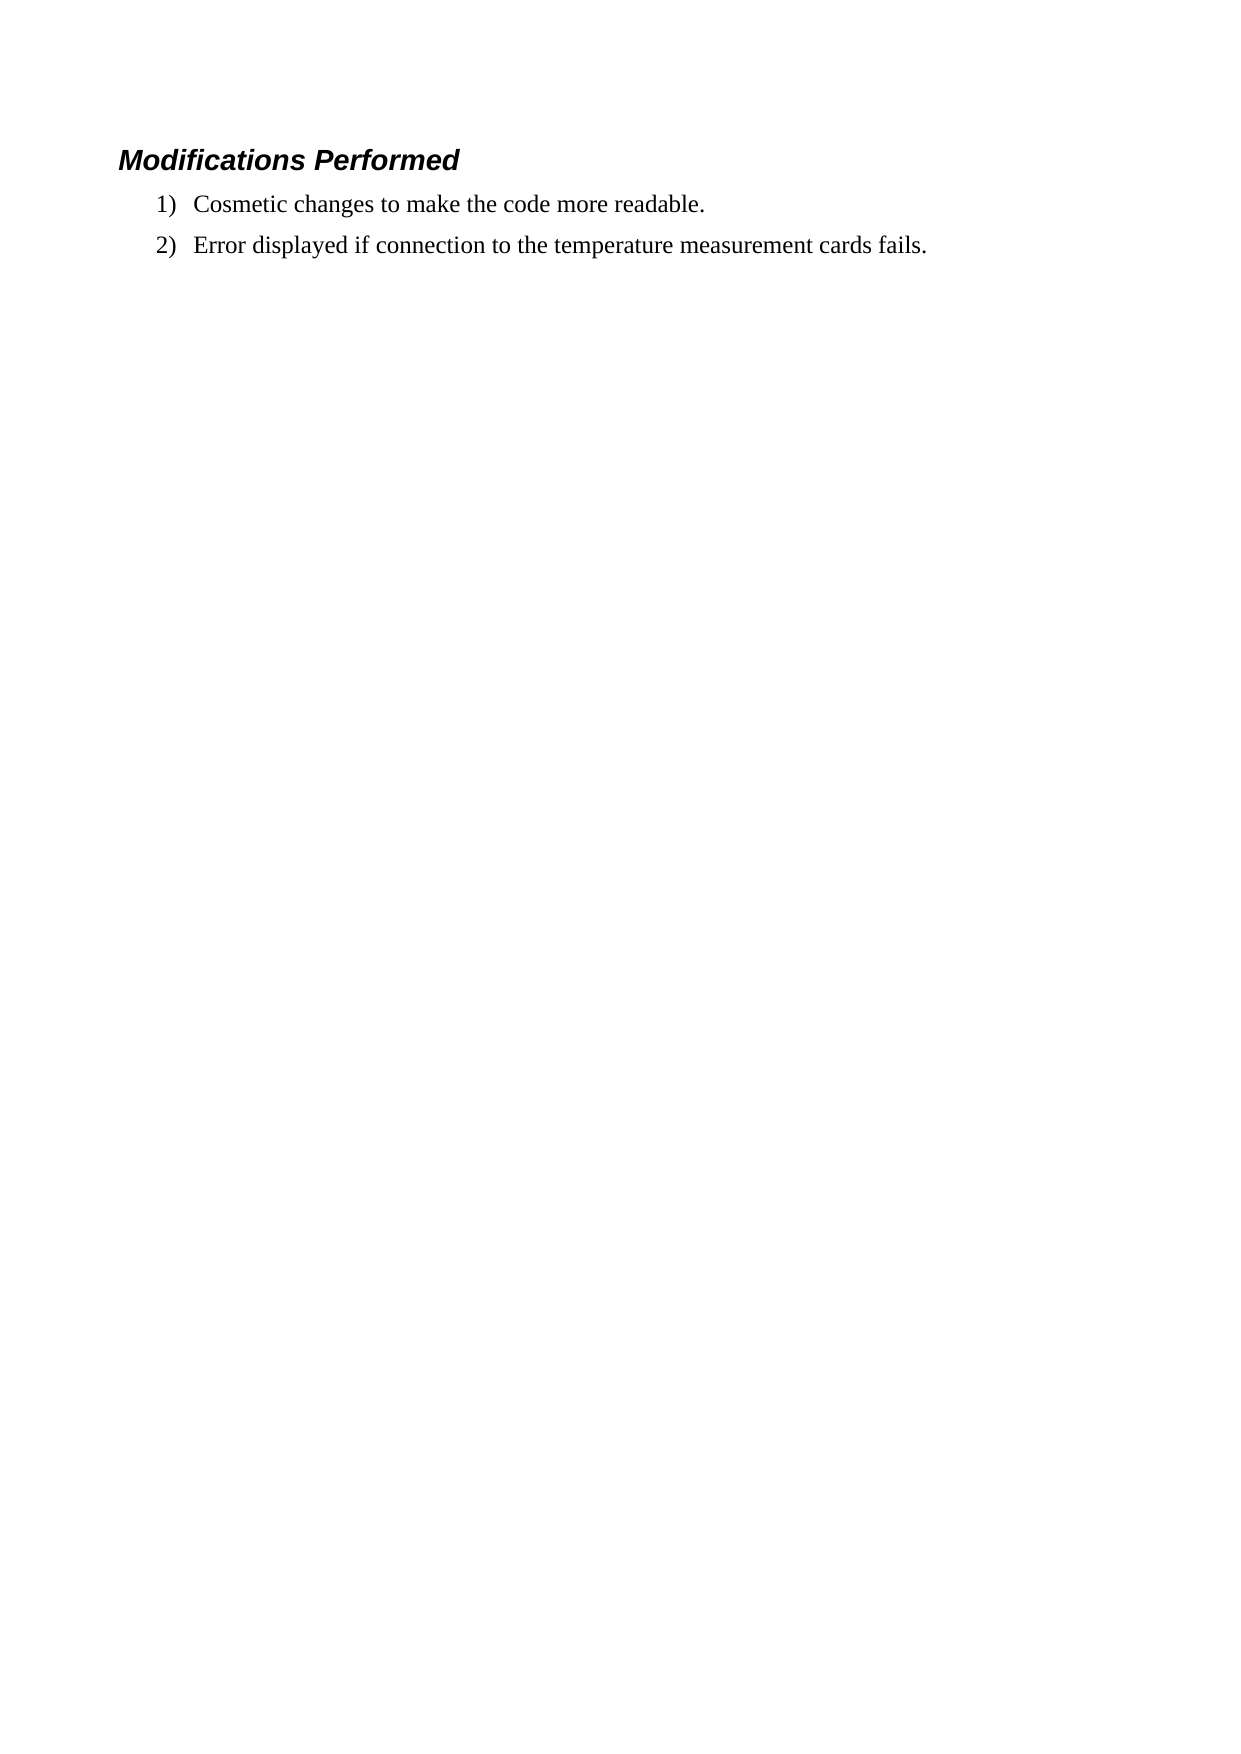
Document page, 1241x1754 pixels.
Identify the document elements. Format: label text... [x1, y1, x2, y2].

list Cosmetic changes to make the code more readable. [156, 189, 1122, 218]
subtitle Modifications Performed [118, 143, 1122, 177]
list Error displayed if connection to the temperature measurement cards fails. [156, 230, 1122, 259]
